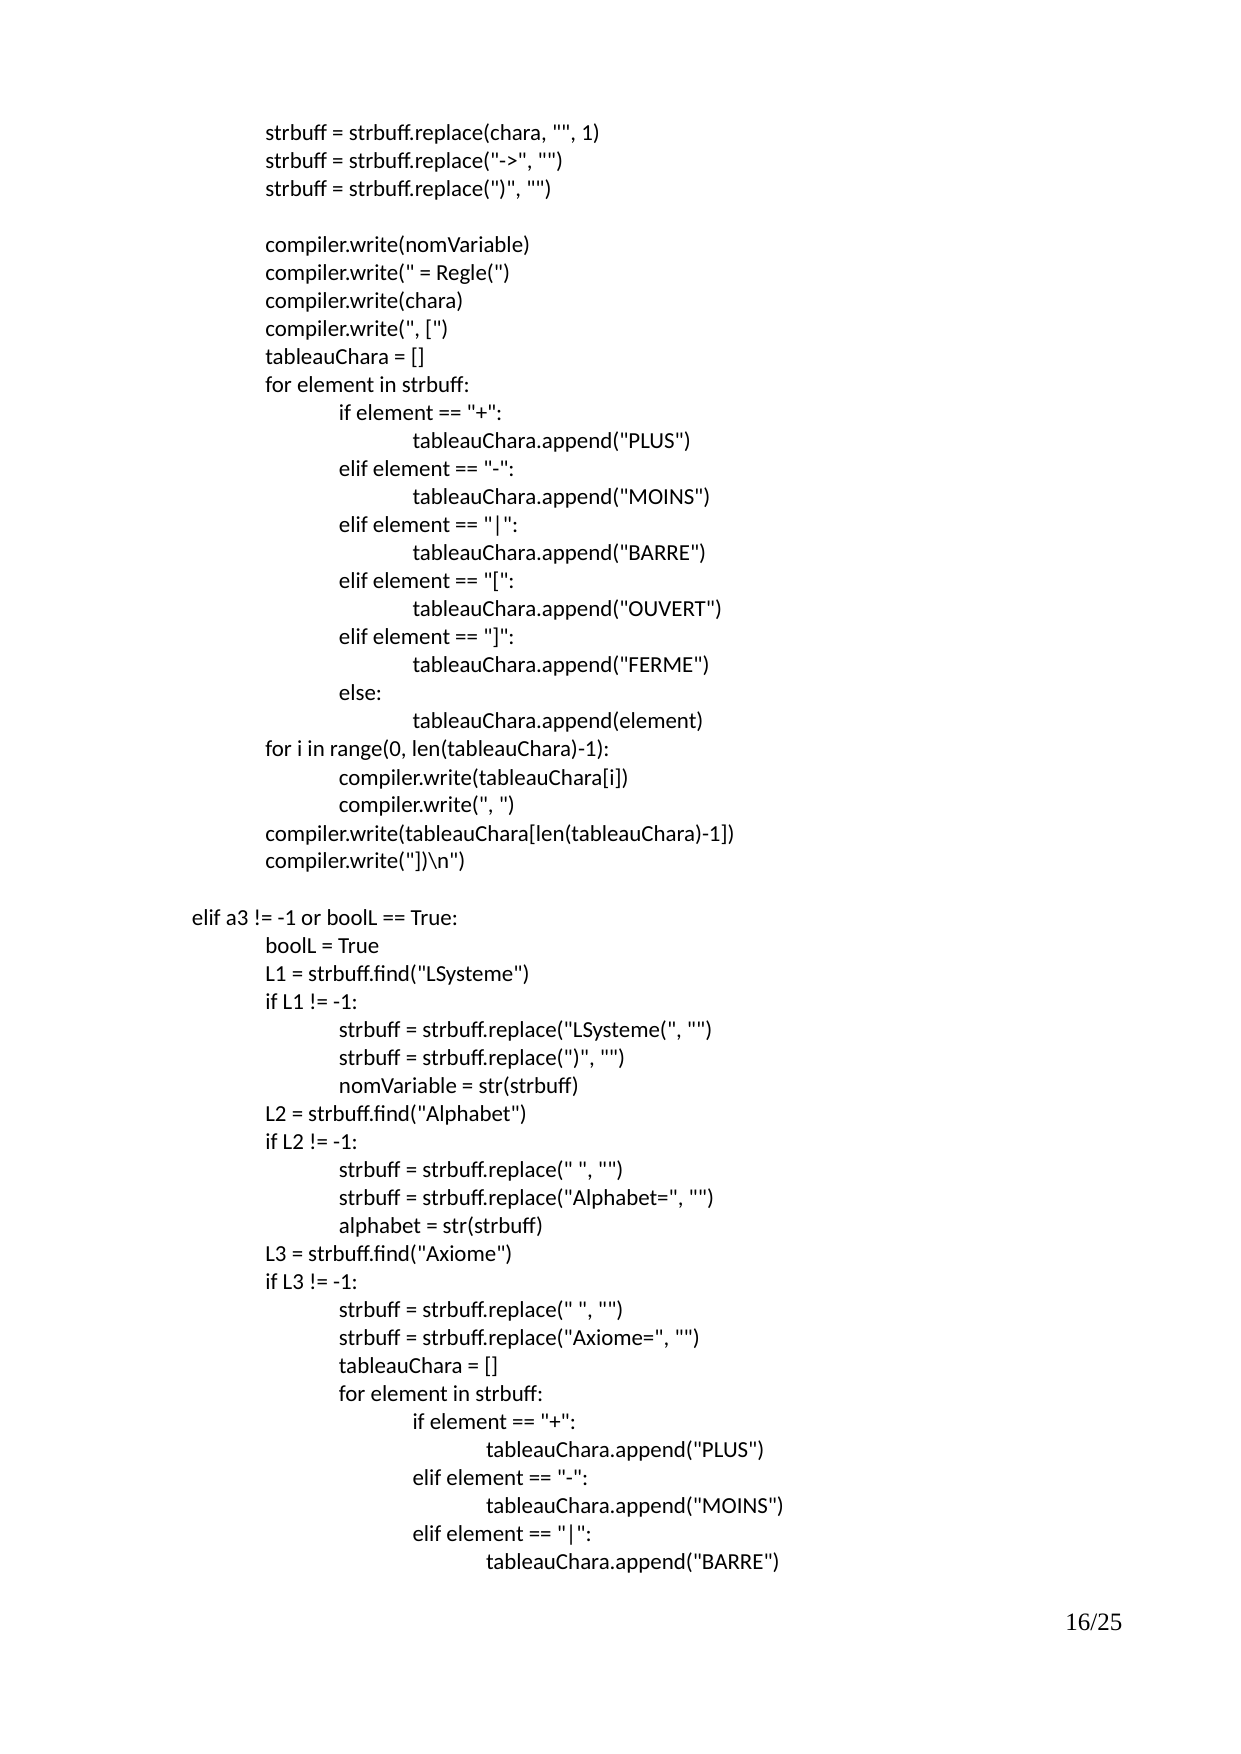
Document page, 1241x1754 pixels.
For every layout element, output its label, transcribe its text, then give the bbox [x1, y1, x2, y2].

text strbuff = strbuff.replace(" ", "") [118, 1295, 1122, 1323]
text elif element == "|": [118, 510, 1122, 538]
text tableauChara = [] [118, 1351, 1122, 1379]
text compiler.write(", [") [118, 314, 1122, 342]
text tableauChara.append("BARRE") [118, 1547, 1122, 1575]
text L3 = strbuff.find("Axiome") [118, 1239, 1122, 1267]
text elif element == "-": [118, 454, 1122, 482]
text tableauChara.append("PLUS") [118, 1435, 1122, 1463]
text strbuff = strbuff.replace("->", "") [118, 146, 1122, 174]
text elif element == "-": [118, 1463, 1122, 1491]
text if L1 != -1: [118, 987, 1122, 1015]
text compiler.write(chara) [118, 286, 1122, 314]
text strbuff = strbuff.replace(")", "") [118, 1043, 1122, 1071]
text tableauChara.append(element) [118, 707, 1122, 734]
text tableauChara.append("FERME") [118, 651, 1122, 678]
text tableauChara.append("MOINS") [118, 482, 1122, 510]
text compiler.write(nomVariable) [118, 230, 1122, 258]
text strbuff = strbuff.replace(" ", "") [118, 1155, 1122, 1183]
text L2 = strbuff.find("Alphabet") [118, 1099, 1122, 1127]
text strbuff = strbuff.replace(chara, "", 1) [118, 118, 1122, 146]
text alphabet = str(strbuff) [118, 1211, 1122, 1239]
text if L3 != -1: [118, 1267, 1122, 1295]
text nomVariable = str(strbuff) [118, 1071, 1122, 1099]
text L1 = strbuff.find("LSysteme") [118, 959, 1122, 987]
text for element in strbuff: [118, 1379, 1122, 1407]
text boolL = True [118, 931, 1122, 959]
text tableauChara.append("PLUS") [118, 426, 1122, 454]
text compiler.write(", ") [118, 791, 1122, 819]
text for element in strbuff: [118, 370, 1122, 398]
text tableauChara.append("MOINS") [118, 1491, 1122, 1519]
text compiler.write("])\n") [118, 847, 1122, 875]
text tableauChara = [] [118, 342, 1122, 370]
text strbuff = strbuff.replace(")", "") [118, 174, 1122, 202]
text compiler.write(" = Regle(") [118, 258, 1122, 286]
text compiler.write(tableauChara[i]) [118, 763, 1122, 791]
text strbuff = strbuff.replace("LSysteme(", "") [118, 1015, 1122, 1043]
text else: [118, 678, 1122, 707]
text if element == "+": [118, 1407, 1122, 1435]
text elif element == "|": [118, 1519, 1122, 1547]
text tableauChara.append("BARRE") [118, 538, 1122, 566]
text if L2 != -1: [118, 1127, 1122, 1155]
text tableauChara.append("OUVERT") [118, 594, 1122, 622]
text elif element == "]": [118, 622, 1122, 651]
text for i in range(0, len(tableauChara)-1): [118, 734, 1122, 763]
text strbuff = strbuff.replace("Axiome=", "") [118, 1323, 1122, 1351]
text compiler.write(tableauChara[len(tableauChara)-1]) [118, 819, 1122, 847]
text elif a3 != -1 or boolL == True: [118, 903, 1122, 931]
text strbuff = strbuff.replace("Alphabet=", "") [118, 1183, 1122, 1211]
text if element == "+": [118, 398, 1122, 426]
text elif element == "[": [118, 566, 1122, 594]
